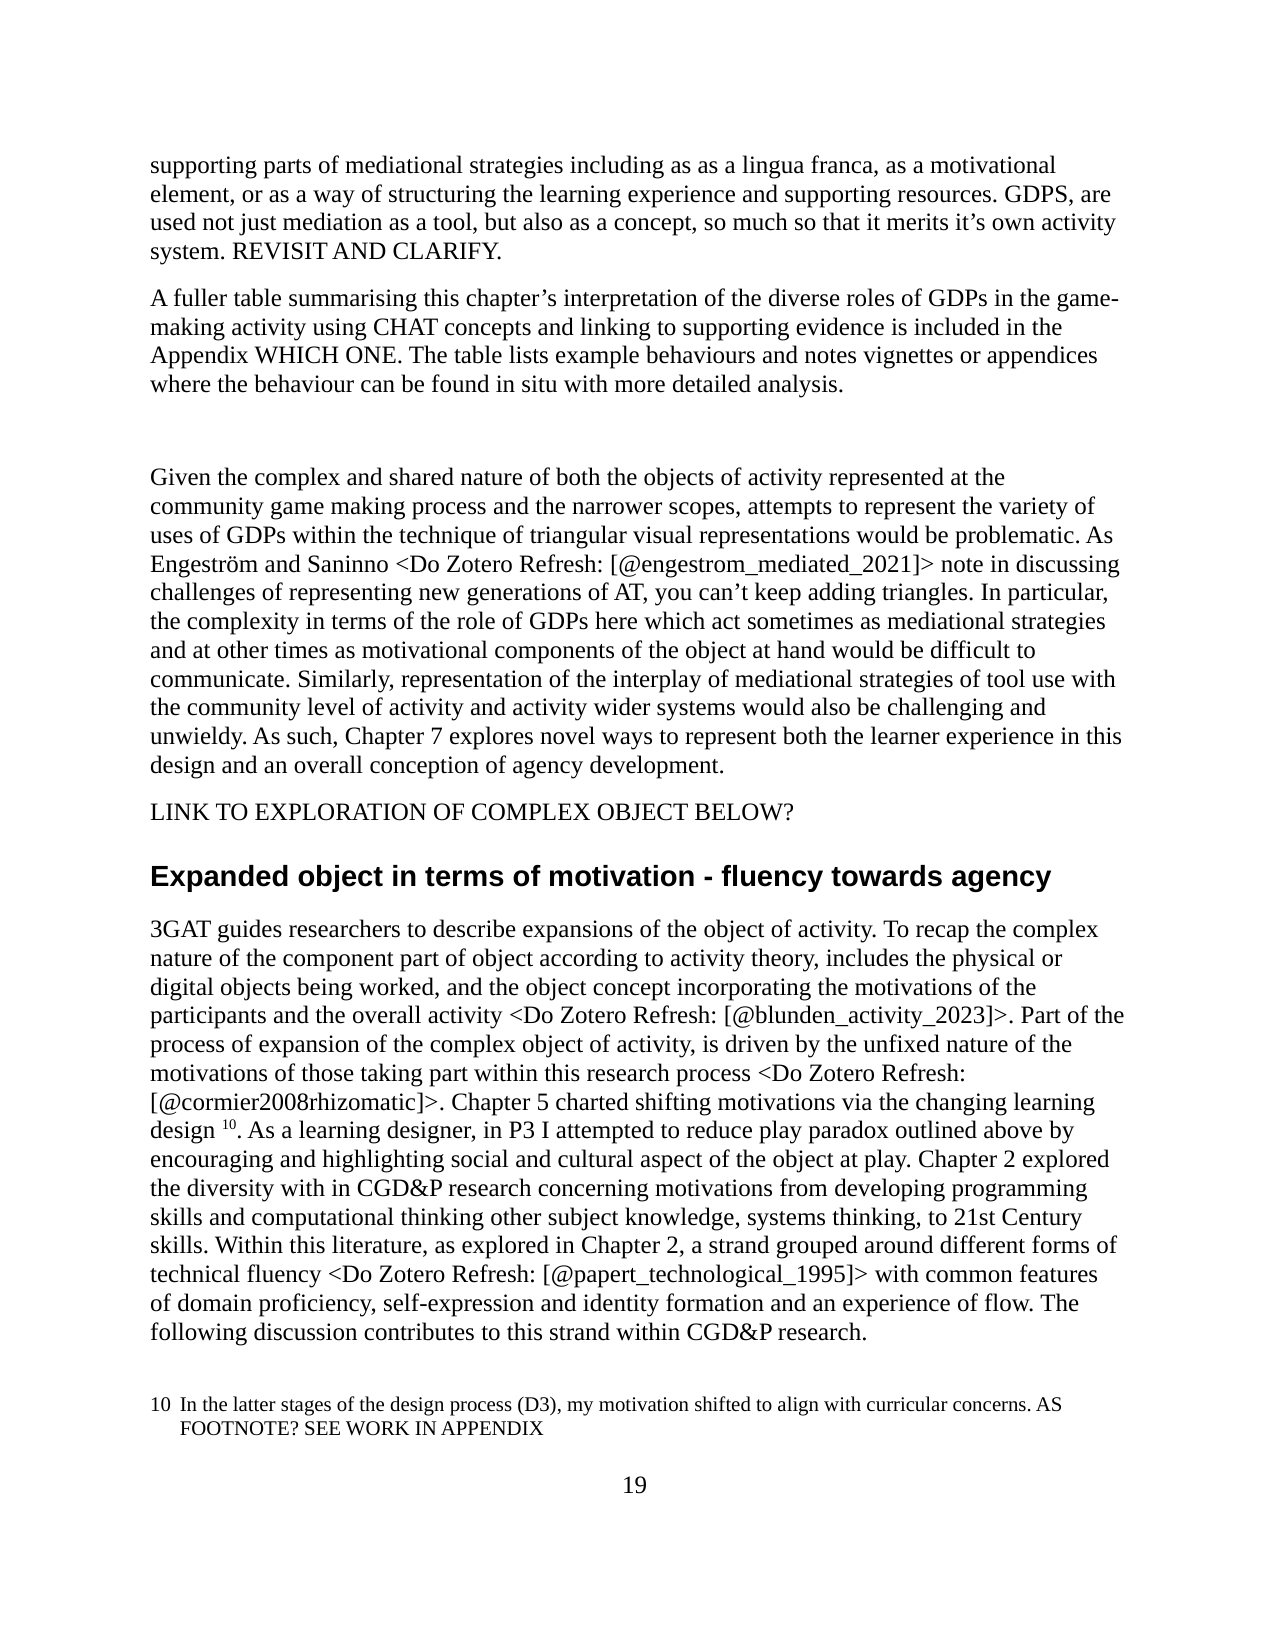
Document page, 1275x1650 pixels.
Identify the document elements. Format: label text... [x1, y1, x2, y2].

text In the latter stages of the design process (D3), my motivation shifted to align with curricular concerns. AS FOOTNOTE? SEE WORK IN APPENDIX [150, 1392, 1125, 1440]
text LINK TO EXPLORATION OF COMPLEX OBJECT BELOW? [150, 797, 1125, 825]
subtitle Expanded object in terms of motivation - fluency towards agency [150, 859, 1125, 893]
text supporting parts of mediational strategies including as as a lingua franca, as a motivational element, or as a way of structuring the learning experience and supporting resources. GDPS, are used not just mediation as a tool, but also as a concept, so much so that it merits it’s own activity system. REVISIT AND CLARIFY. [150, 150, 1125, 265]
text 3GAT guides researchers to describe expansions of the object of activity. To recap the complex nature of the component part of object according to activity theory, includes the physical or digital objects being worked, and the object concept incorporating the motivations of the participants and the overall activity <Do Zotero Refresh: [@blunden_activity_2023]>. Part of the process of expansion of the complex object of activity, is driven by the unfixed nature of the motivations of those taking part within this research process <Do Zotero Refresh: [@cormier2008rhizomatic]>. Chapter 5 charted shifting motivations via the changing learning design . As a learning designer, in P3 I attempted to reduce play paradox outlined above by encouraging and highlighting social and cultural aspect of the object at play. Chapter 2 explored the diversity with in CGD&P research concerning motivations from developing programming skills and computational thinking other subject knowledge, systems thinking, to 21st Century skills. Within this literature, as explored in Chapter 2, a strand grouped around different forms of technical fluency <Do Zotero Refresh: [@papert_technological_1995]> with common features of domain proficiency, self-expression and identity formation and an experience of flow. The following discussion contributes to this strand within CGD&P research. [150, 914, 1125, 1346]
text A fuller table summarising this chapter’s interpretation of the diverse roles of GDPs in the game-making activity using CHAT concepts and linking to supporting evidence is included in the Appendix WHICH ONE. The table lists example behaviours and notes vignettes or appendices where the behaviour can be found in situ with more detailed analysis. [150, 283, 1125, 398]
text Given the complex and shared nature of both the objects of activity represented at the community game making process and the narrower scopes, attempts to represent the variety of uses of GDPs within the technique of triangular visual representations would be problematic. As Engeström and Saninno <Do Zotero Refresh: [@engestrom_mediated_2021]> note in discussing challenges of representing new generations of AT, you can’t keep adding triangles. In particular, the complexity in terms of the role of GDPs here which act sometimes as mediational strategies and at other times as motivational components of the object at hand would be difficult to communicate. Similarly, representation of the interplay of mediational strategies of tool use with the community level of activity and activity wider systems would also be challenging and unwieldy. As such, Chapter 7 explores novel ways to represent both the learner experience in this design and an overall conception of agency development. [150, 462, 1125, 779]
